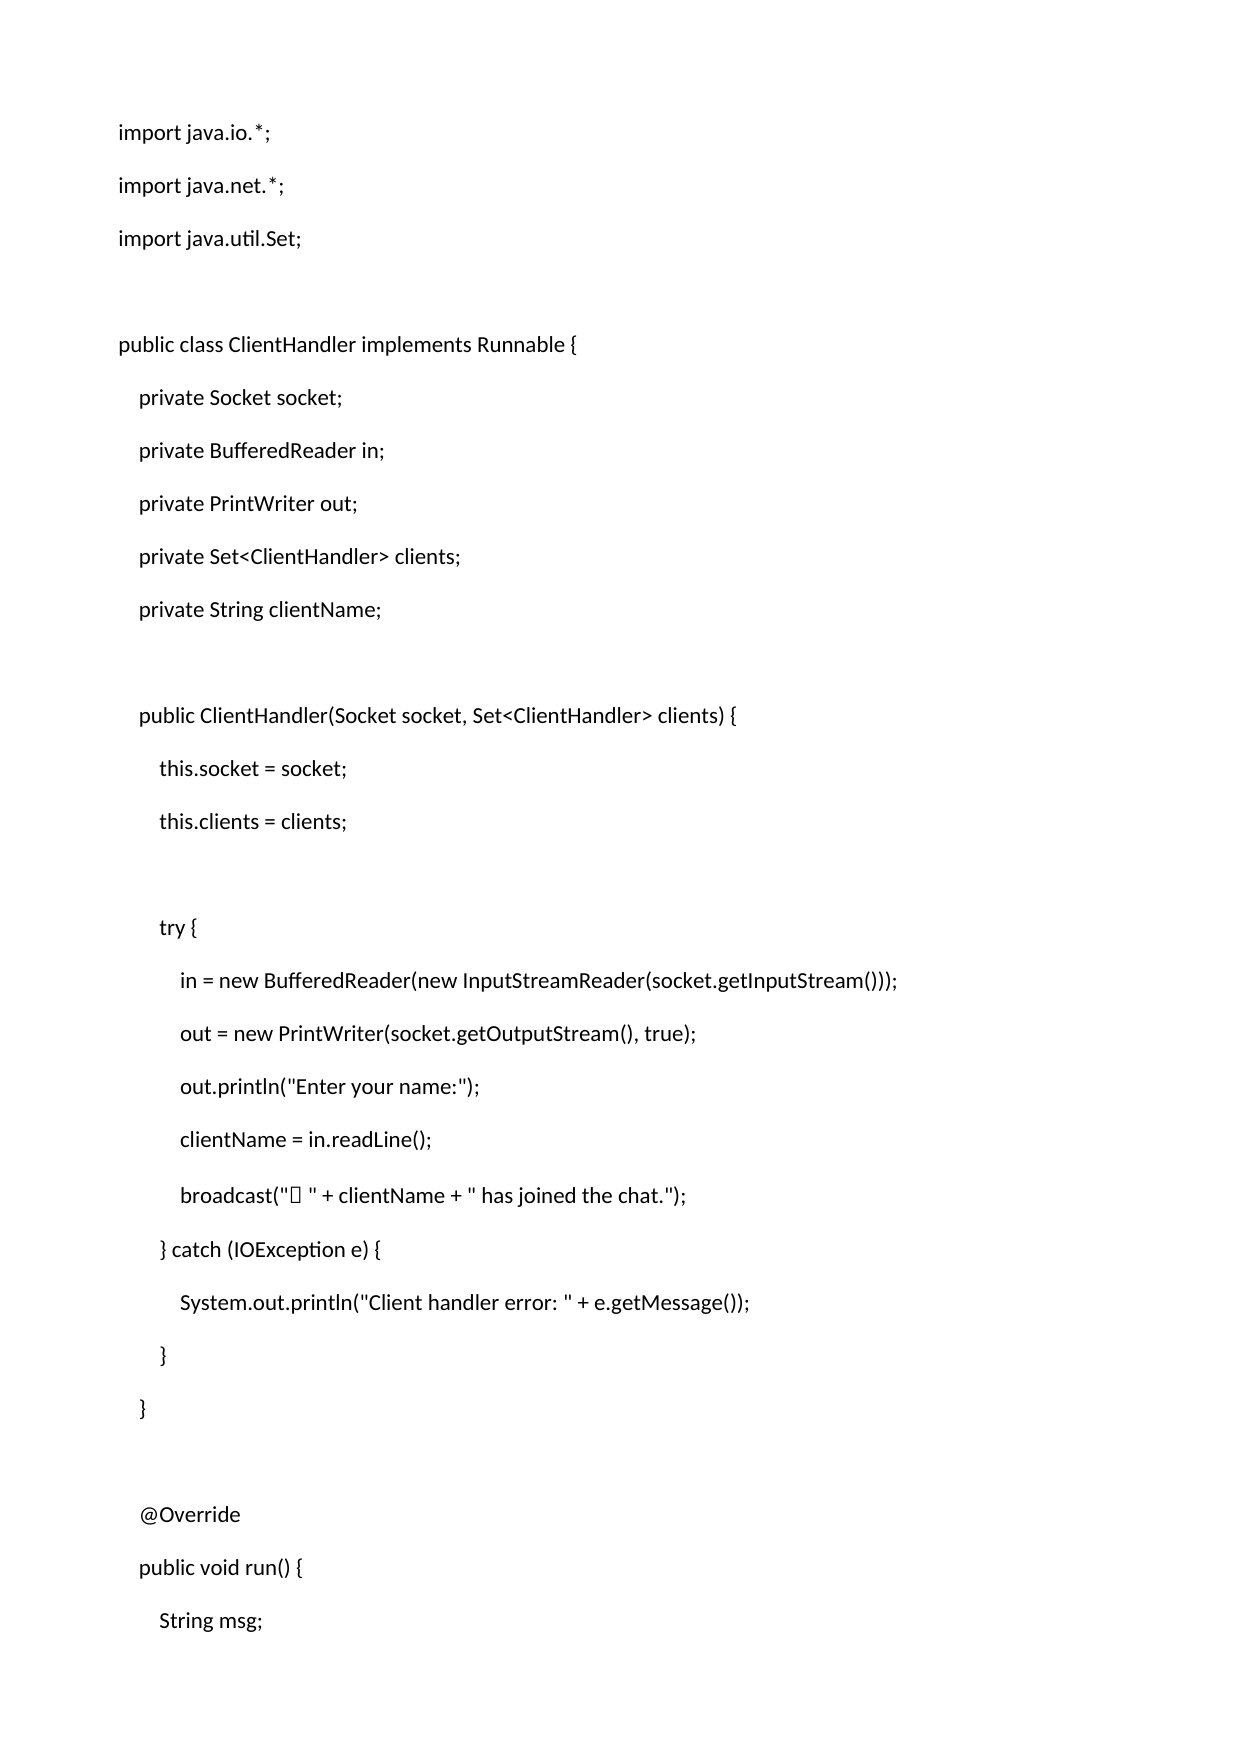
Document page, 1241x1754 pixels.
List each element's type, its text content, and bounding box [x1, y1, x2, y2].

text String msg; [118, 1606, 1122, 1634]
text private Set<ClientHandler> clients; [118, 542, 1122, 570]
text out.println("Enter your name:"); [118, 1072, 1122, 1101]
text try { [118, 913, 1122, 941]
text System.out.println("Client handler error: " + e.getMessage()); [118, 1288, 1122, 1316]
text import java.io.*; [118, 118, 1122, 146]
text public void run() { [118, 1553, 1122, 1581]
text this.socket = socket; [118, 754, 1122, 782]
text public ClientHandler(Socket socket, Set<ClientHandler> clients) { [118, 701, 1122, 729]
text this.clients = clients; [118, 807, 1122, 835]
text @Override [118, 1500, 1122, 1528]
text import java.net.*; [118, 171, 1122, 199]
text private Socket socket; [118, 383, 1122, 411]
text clientName = in.readLine(); [118, 1126, 1122, 1153]
text private String clientName; [118, 595, 1122, 623]
text public class ClientHandler implements Runnable { [118, 330, 1122, 358]
text import java.util.Set; [118, 224, 1122, 252]
text } catch (IOException e) { [118, 1235, 1122, 1263]
text broadcast("📢 " + clientName + " has joined the chat."); [118, 1178, 1122, 1210]
text out = new PrintWriter(socket.getOutputStream(), true); [118, 1019, 1122, 1047]
text } [118, 1341, 1122, 1369]
text private PrintWriter out; [118, 489, 1122, 517]
text } [118, 1394, 1122, 1422]
text private BufferedReader in; [118, 436, 1122, 464]
text in = new BufferedReader(new InputStreamReader(socket.getInputStream())); [118, 966, 1122, 994]
